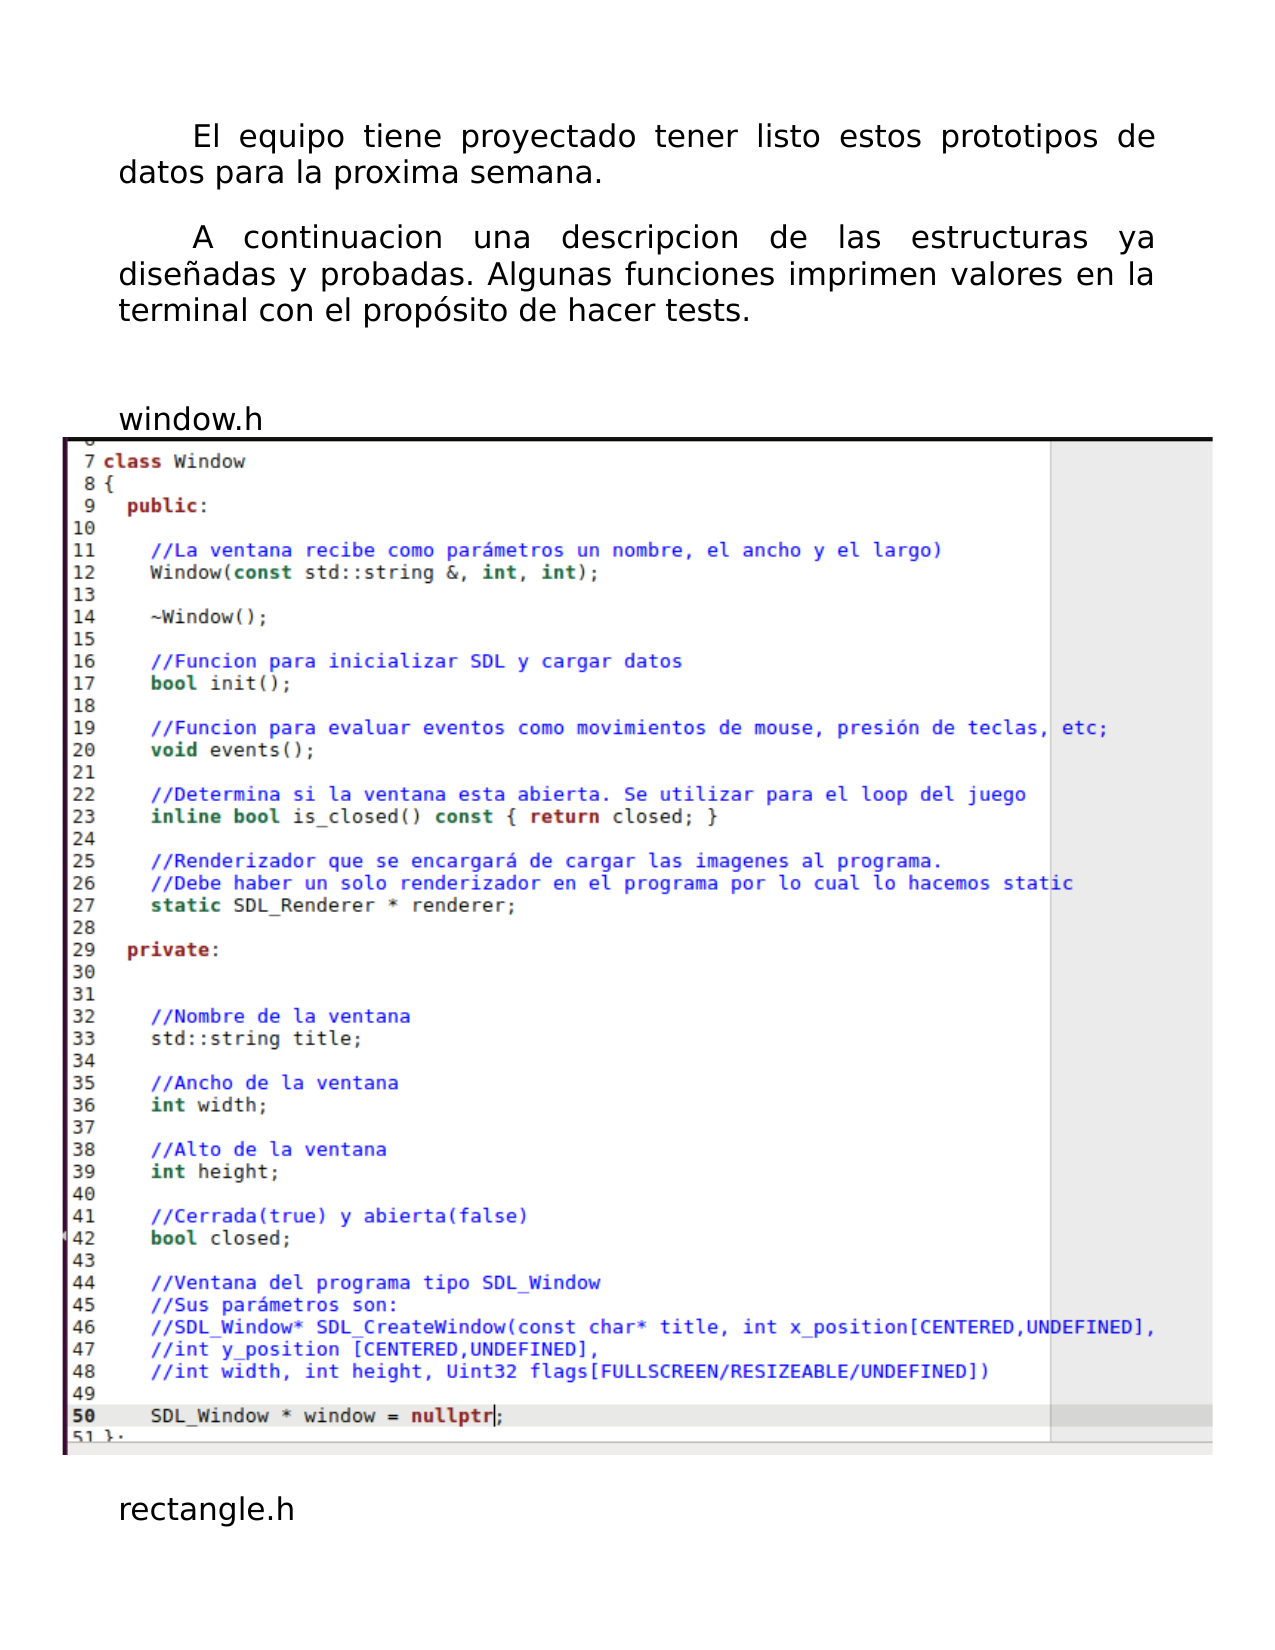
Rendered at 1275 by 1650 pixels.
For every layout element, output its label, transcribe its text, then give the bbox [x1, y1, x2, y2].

text window.h [118, 401, 1157, 437]
text rectangle.h [118, 1491, 1157, 1527]
text A continuacion una descripcion de las estructuras ya diseñadas y probadas. Algunas funciones imprimen valores en la terminal con el propósito de hacer tests. [118, 219, 1157, 329]
picture [62, 437, 1213, 1455]
text El equipo tiene proyectado tener listo estos prototipos de datos para la proxima semana. [118, 118, 1157, 191]
